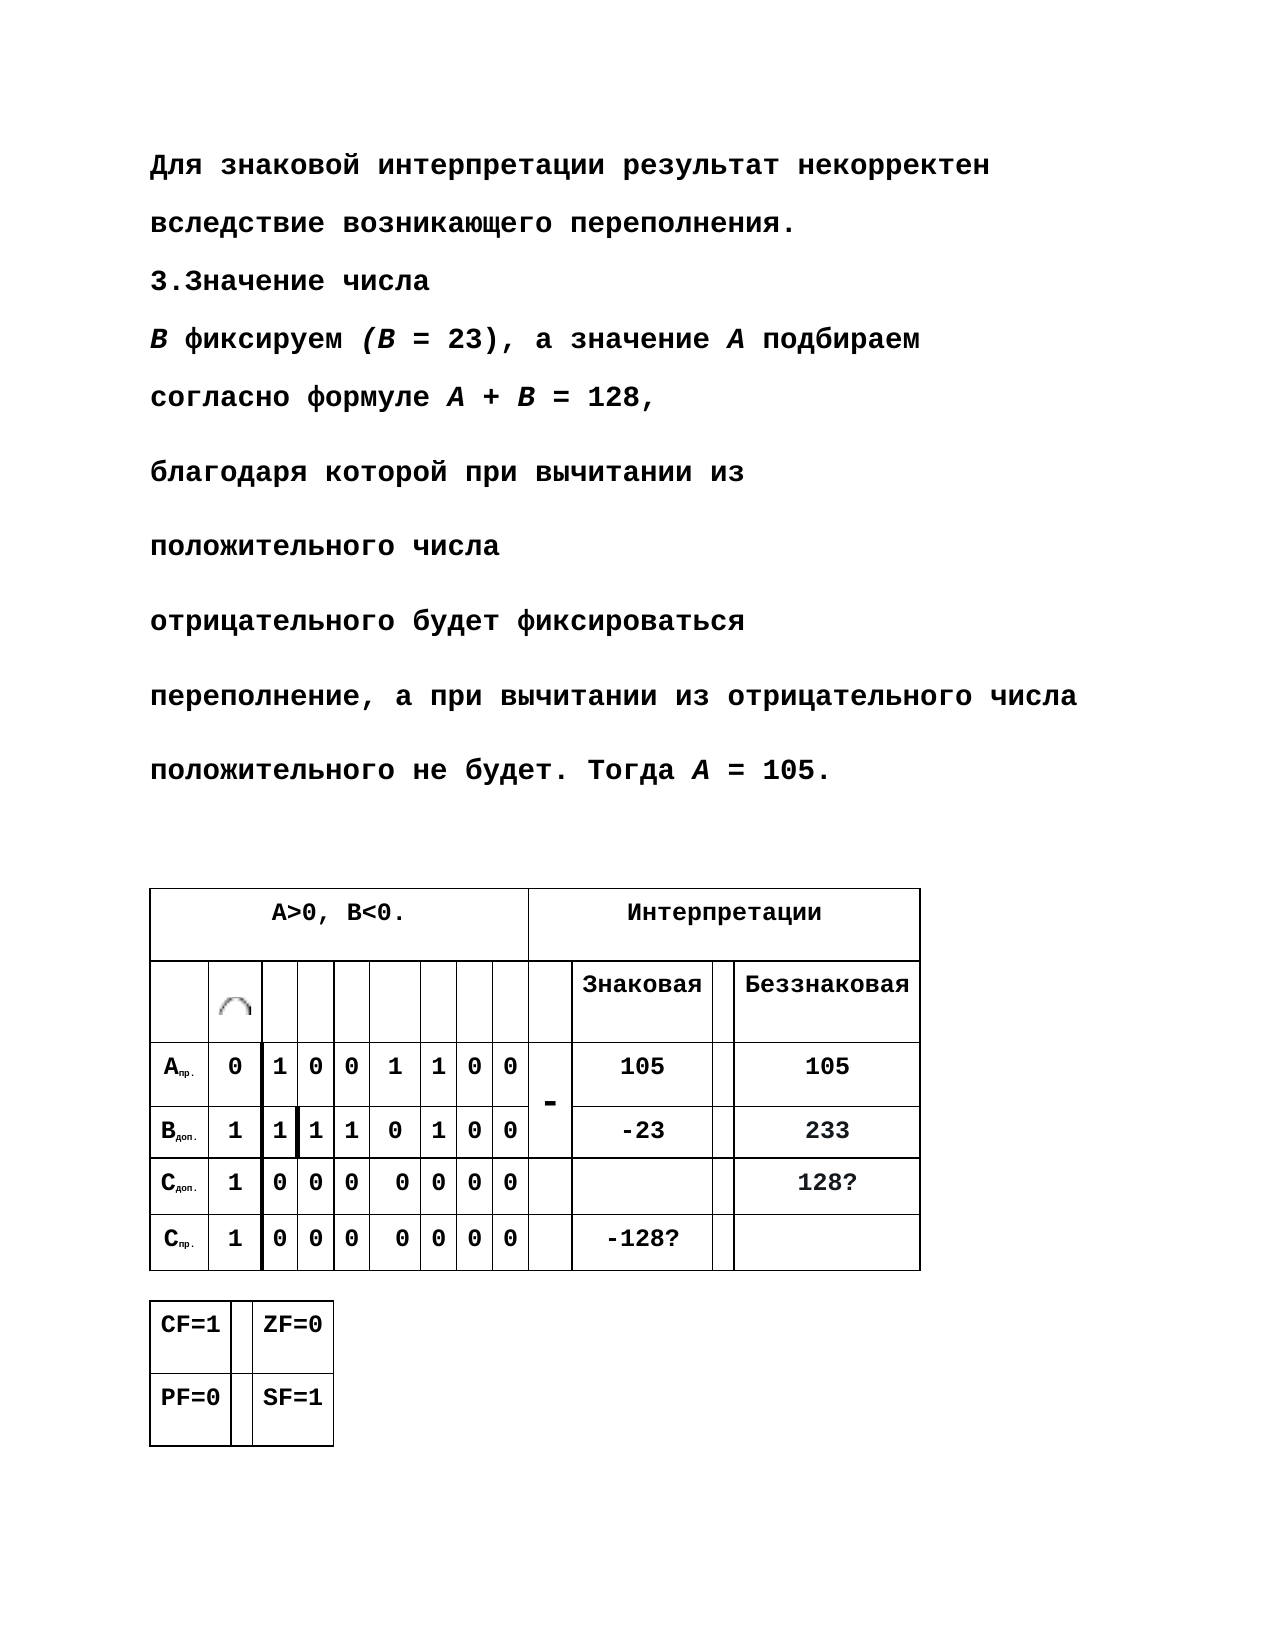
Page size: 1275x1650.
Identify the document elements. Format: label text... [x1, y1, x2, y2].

table_cell [573, 1159, 712, 1213]
table_cell 0 [457, 1107, 492, 1157]
table_cell [209, 962, 261, 1042]
table_cell [735, 1215, 919, 1270]
table_cell 1 [300, 1107, 333, 1157]
table_cell 0 [457, 1159, 492, 1213]
table_header Интерпретации [529, 889, 919, 960]
table_cell [713, 1043, 733, 1106]
table_cell -128? [573, 1215, 712, 1270]
table_cell 0 [370, 1215, 420, 1270]
table_cell 0 [209, 1043, 260, 1106]
table_cell SF=1 [253, 1374, 333, 1445]
table_cell [529, 1159, 571, 1213]
table_cell [335, 962, 369, 1042]
text вследствие возникающего переполнения. [150, 208, 1125, 241]
table_cell 0 [457, 1043, 492, 1106]
table_cell Спр. [151, 1215, 208, 1270]
table_cell [457, 962, 492, 1042]
table_cell [421, 962, 456, 1042]
table_cell 0 [264, 1215, 297, 1270]
table_cell 0 [298, 1215, 333, 1270]
table_cell 105 [573, 1043, 712, 1106]
table_cell PF=0 [151, 1374, 230, 1445]
table_cell [263, 962, 297, 1042]
table_cell 1 [209, 1107, 260, 1157]
text переполнение, а при вычитании из отрицательного числа [150, 681, 1123, 714]
table_cell 0 [298, 1159, 333, 1213]
table_cell 128? [735, 1159, 919, 1213]
table_cell 0 [335, 1159, 369, 1213]
table_cell 0 [493, 1107, 528, 1157]
table_cell 1 [421, 1107, 456, 1157]
table_cell 1 [209, 1215, 260, 1270]
table_cell [713, 962, 733, 1042]
table_header [232, 1302, 252, 1372]
text благодаря которой при вычитании из [150, 457, 1123, 490]
table_cell [151, 962, 208, 1042]
table_cell 1 [264, 1107, 295, 1157]
table_cell 105 [735, 1043, 919, 1106]
table_cell 0 [335, 1215, 369, 1270]
text согласно формуле А + В = 128, [150, 382, 1123, 415]
table_header ZF=0 [253, 1302, 333, 1372]
table_cell 1 [335, 1107, 369, 1157]
table_cell [493, 962, 528, 1042]
text отрицательного будет фиксироваться [150, 606, 1123, 639]
table_cell 1 [209, 1159, 260, 1213]
table_cell [370, 962, 420, 1042]
table_cell 0 [370, 1159, 420, 1213]
text положительного числа [150, 531, 1123, 564]
table_cell 0 [457, 1215, 492, 1270]
table_header А>0, B<0. [151, 889, 528, 960]
table_cell - [529, 1043, 571, 1157]
table_cell Знаковая [573, 962, 712, 1042]
text Для знаковой интерпретации результат некорректен [150, 150, 1125, 183]
text 3.Значение числа [150, 266, 1125, 299]
table_cell 0 [370, 1107, 420, 1157]
text положительного не будет. Тогда А = 105. [150, 756, 1123, 788]
table_cell 0 [421, 1159, 456, 1213]
table_cell [713, 1159, 733, 1213]
table_cell 0 [298, 1043, 333, 1106]
table_cell 0 [493, 1215, 528, 1270]
table_cell Беззнаковая [735, 962, 919, 1042]
table_cell 0 [421, 1215, 456, 1270]
table_cell 233 [735, 1107, 919, 1157]
table_cell -23 [573, 1107, 712, 1157]
text В фиксируем (В = 23), а значение А подбираем [150, 324, 1125, 357]
table_cell 0 [335, 1043, 369, 1106]
table_cell Bдоп. [151, 1107, 208, 1157]
table_cell Cдоп. [151, 1159, 208, 1213]
table_cell [298, 962, 333, 1042]
table_cell 1 [264, 1043, 297, 1106]
table_cell [529, 962, 571, 1042]
table_cell [529, 1215, 571, 1270]
table_cell 0 [493, 1043, 528, 1106]
table_cell 1 [370, 1043, 420, 1106]
table_cell [232, 1374, 252, 1445]
table_cell 0 [264, 1159, 297, 1213]
table_header CF=1 [151, 1302, 230, 1372]
table_cell 0 [493, 1159, 528, 1213]
table_cell 1 [421, 1043, 456, 1106]
table_cell Aпр. [151, 1043, 208, 1106]
table_cell [713, 1107, 733, 1157]
table_cell [713, 1215, 733, 1270]
